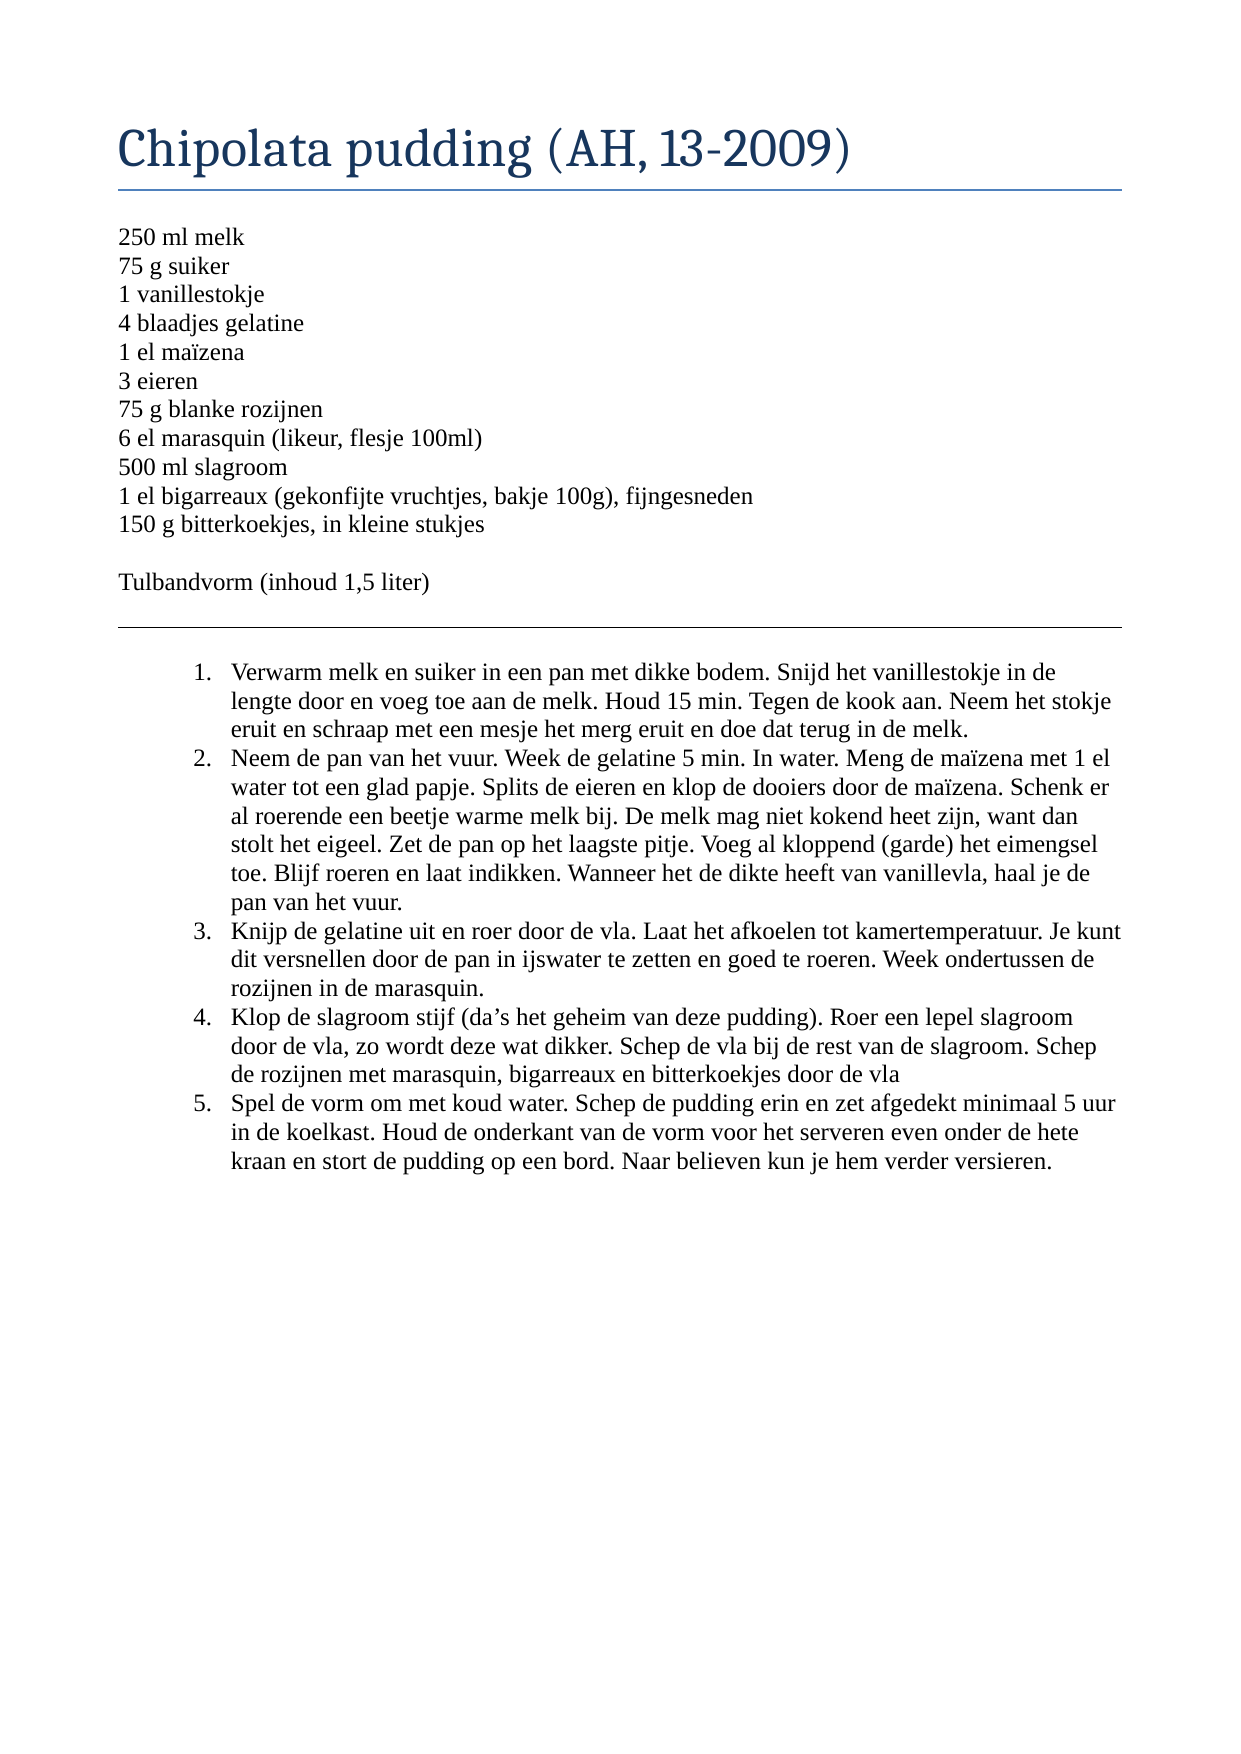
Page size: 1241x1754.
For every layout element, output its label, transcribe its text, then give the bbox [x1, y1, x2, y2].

list Spel de vorm om met koud water. Schep de pudding erin en zet afgedekt minimaal 5 uur in de koelkast. Houd de onderkant van de vorm voor het serveren even onder de hete kraan en stort de pudding op een bord. Naar believen kun je hem verder versieren. [193, 1088, 1122, 1174]
list Knijp de gelatine uit en roer door de vla. Laat het afkoelen tot kamertemperatuur. Je kunt dit versnellen door de pan in ijswater te zetten en goed te roeren. Week ondertussen de rozijnen in de marasquin. [193, 916, 1122, 1002]
list Neem de pan van het vuur. Week de gelatine 5 min. In water. Meng de maïzena met 1 el water tot een glad papje. Splits de eieren en klop de dooiers door de maïzena. Schenk er al roerende een beetje warme melk bij. De melk mag niet kokend heet zijn, want dan stolt het eigeel. Zet de pan op het laagste pitje. Voeg al kloppend (garde) het eimengsel toe. Blijf roeren en laat indikken. Wanneer het de dikte heeft van vanillevla, haal je de pan van het vuur. [193, 743, 1122, 916]
text 1 el maïzena [118, 337, 1122, 366]
text Tulbandvorm (inhoud 1,5 liter) [118, 567, 1122, 596]
text 4 blaadjes gelatine [118, 308, 1122, 337]
title Chipolata pudding (AH, 13-2009) [118, 118, 1122, 189]
list Klop de slagroom stijf (da’s het geheim van deze pudding). Roer een lepel slagroom door de vla, zo wordt deze wat dikker. Schep de vla bij de rest van de slagroom. Schep de rozijnen met marasquin, bigarreaux en bitterkoekjes door de vla [193, 1002, 1122, 1088]
text 6 el marasquin (likeur, flesje 100ml) [118, 423, 1122, 452]
text 3 eieren [118, 366, 1122, 394]
text 250 ml melk [118, 222, 1122, 251]
list Verwarm melk en suiker in een pan met dikke bodem. Snijd het vanillestokje in de lengte door en voeg toe aan de melk. Houd 15 min. Tegen de kook aan. Neem het stokje eruit en schraap met een mesje het merg eruit en doe dat terug in de melk. [193, 657, 1122, 743]
text 150 g bitterkoekjes, in kleine stukjes [118, 509, 1122, 538]
text 75 g suiker [118, 251, 1122, 279]
text 75 g blanke rozijnen [118, 394, 1122, 423]
text 500 ml slagroom [118, 452, 1122, 481]
text 1 el bigarreaux (gekonfijte vruchtjes, bakje 100g), fijngesneden [118, 481, 1122, 509]
text 1 vanillestokje [118, 279, 1122, 308]
